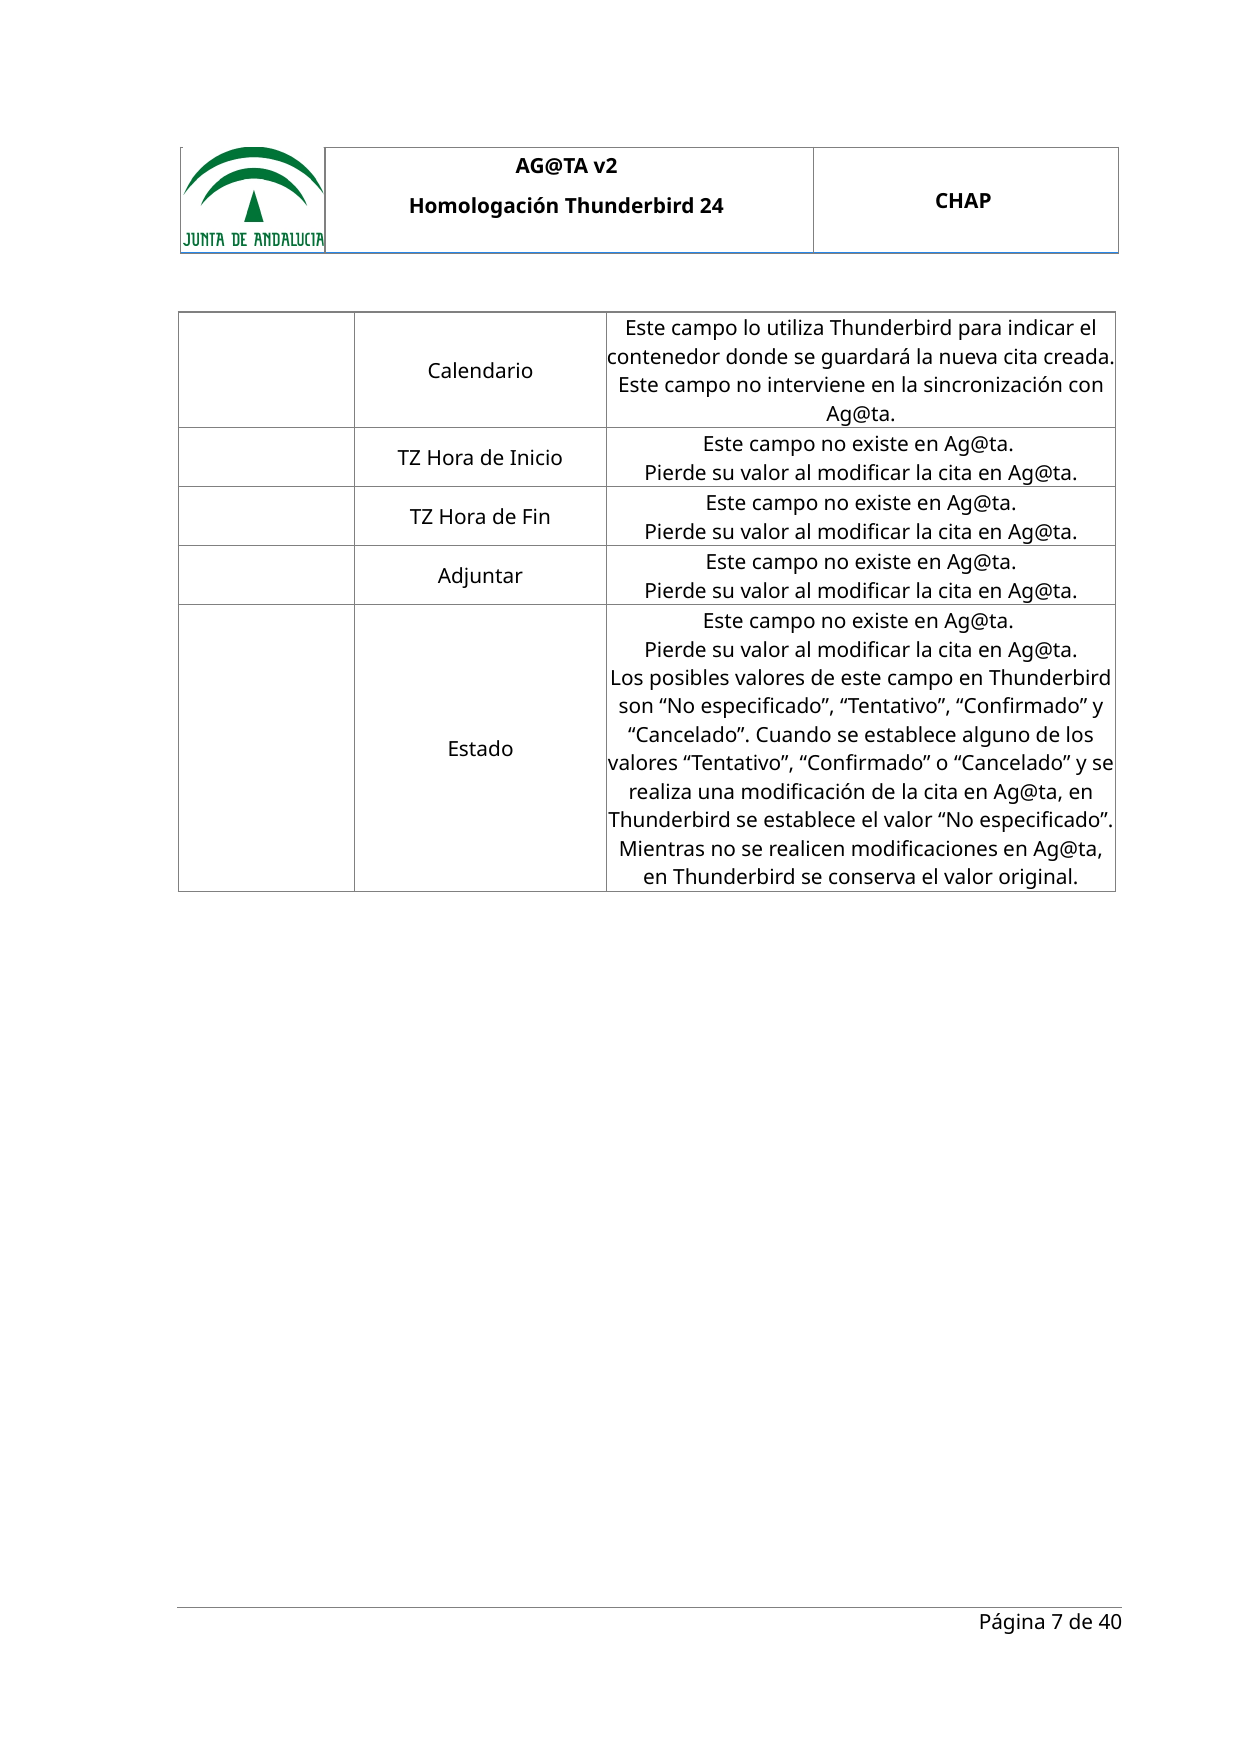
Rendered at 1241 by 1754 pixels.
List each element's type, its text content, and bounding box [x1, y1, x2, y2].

table_cell Este campo no existe en Ag@ta. Pierde su valor al modificar la cita en Ag@ta. [607, 546, 1115, 604]
table_cell [179, 428, 354, 486]
table_cell Adjuntar [355, 546, 606, 604]
table_cell TZ Hora de Inicio [355, 428, 606, 486]
table_cell Estado [355, 605, 606, 891]
table_cell [179, 313, 354, 427]
table_cell TZ Hora de Fin [355, 487, 606, 545]
table_cell [179, 546, 354, 604]
table_cell Calendario [355, 313, 606, 427]
picture [183, 147, 324, 246]
table_cell [179, 487, 354, 545]
table_cell Este campo no existe en Ag@ta. Pierde su valor al modificar la cita en Ag@ta. Los posibles valores de este campo en Thunderbird son “No especificado”, “Tentativo”, “Confirmado” y “Cancelado”. Cuando se establece alguno de los valores “Tentativo”, “Confirmado” o “Cancelado” y se realiza una modificación de la cita en Ag@ta, en Thunderbird se establece el valor “No especificado”. Mientras no se realicen modificaciones en Ag@ta, en Thunderbird se conserva el valor original. [607, 605, 1115, 891]
table_cell Este campo no existe en Ag@ta. Pierde su valor al modificar la cita en Ag@ta. [607, 487, 1115, 545]
table_cell [179, 605, 354, 891]
table_cell Este campo no existe en Ag@ta. Pierde su valor al modificar la cita en Ag@ta. [607, 428, 1115, 486]
table_cell Este campo lo utiliza Thunderbird para indicar el contenedor donde se guardará la nueva cita creada. Este campo no interviene en la sincronización con Ag@ta. [607, 313, 1115, 427]
